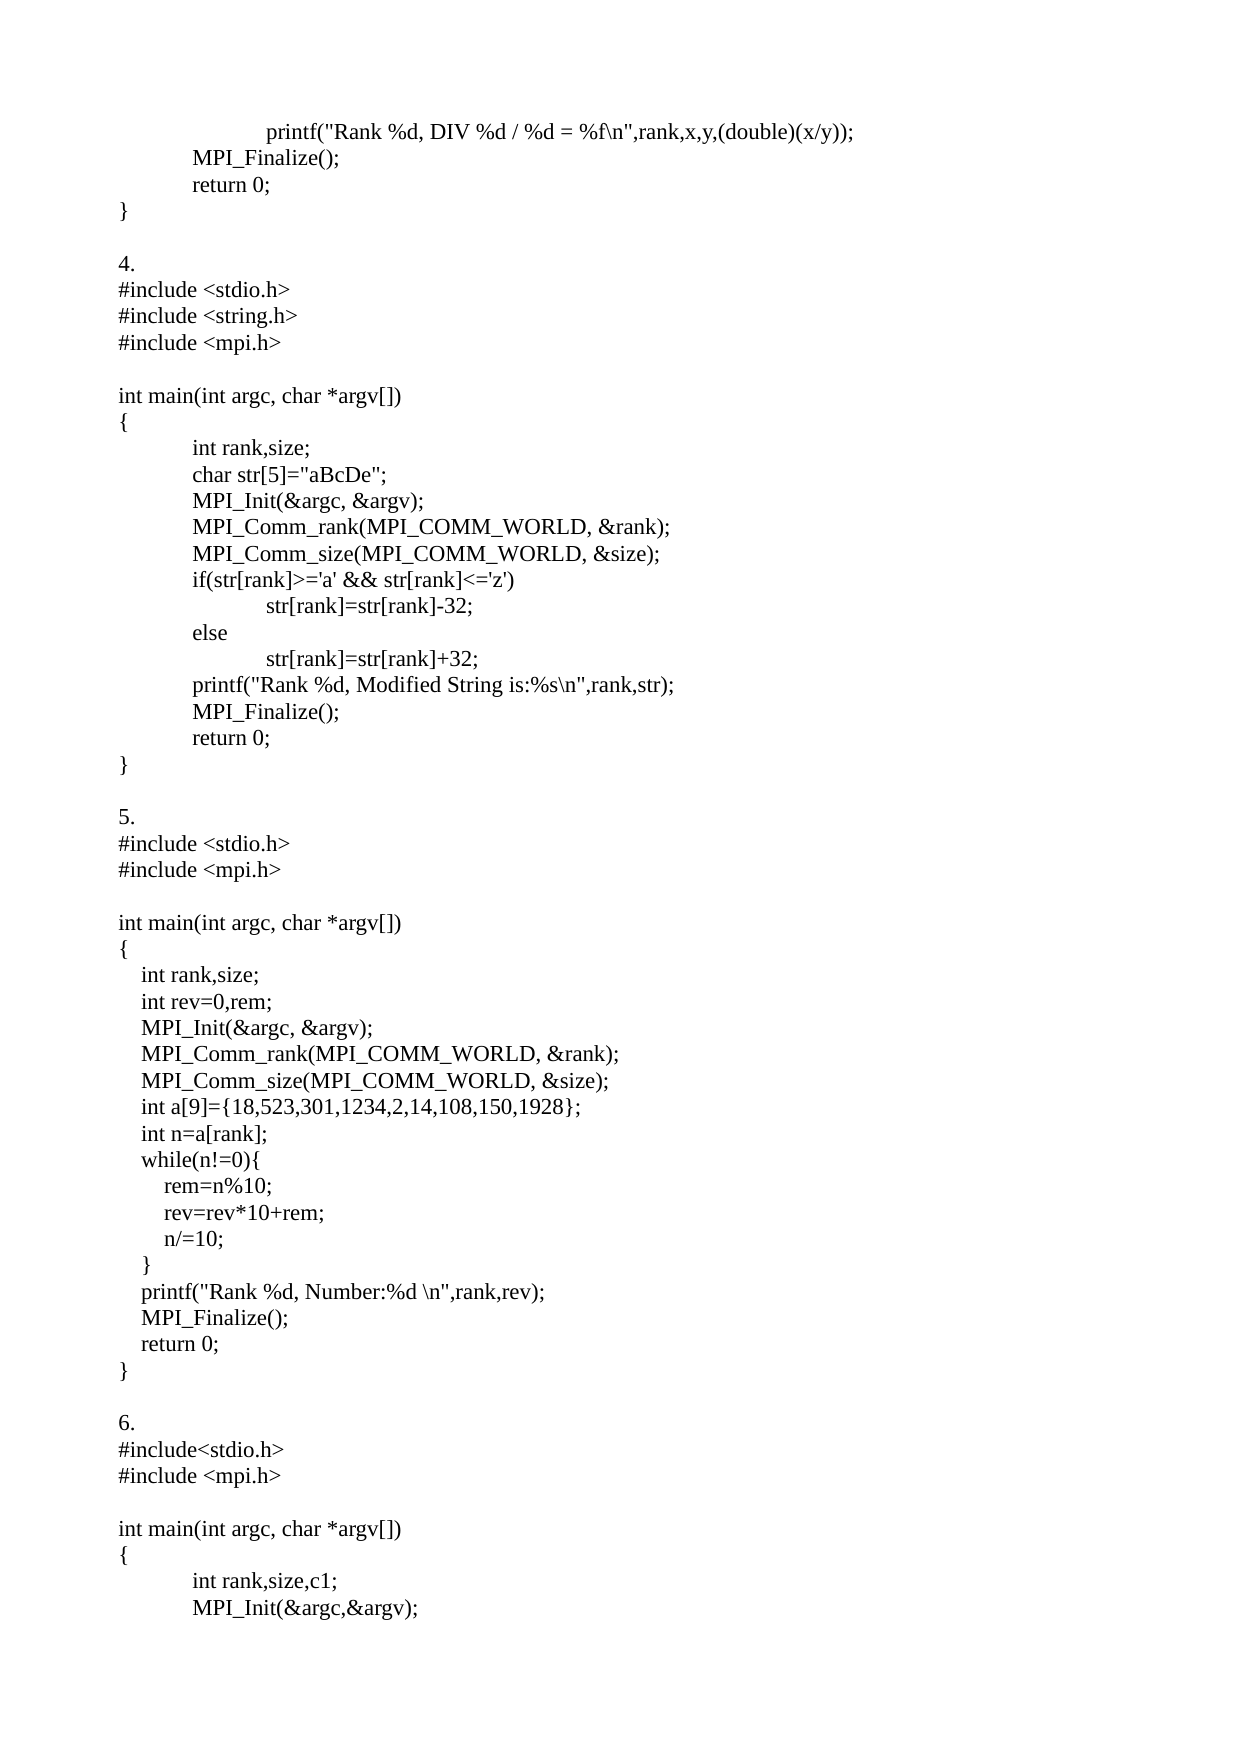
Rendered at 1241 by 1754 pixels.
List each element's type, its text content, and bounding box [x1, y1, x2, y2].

text MPI_Init(&argc, &argv); [118, 1014, 1122, 1041]
text return 0; [118, 1330, 1122, 1357]
text n/=10; [118, 1225, 1122, 1251]
text MPI_Comm_size(MPI_COMM_WORLD, &size); [118, 1067, 1122, 1093]
text { [118, 935, 1122, 961]
text int rev=0,rem; [118, 988, 1122, 1014]
text int main(int argc, char *argv[]) [118, 1515, 1122, 1541]
text MPI_Comm_rank(MPI_COMM_WORLD, &rank); [118, 513, 1122, 540]
text MPI_Comm_size(MPI_COMM_WORLD, &size); [118, 540, 1122, 566]
text 6. [118, 1409, 1122, 1436]
text } [118, 1357, 1122, 1383]
text #include <mpi.h> [118, 1462, 1122, 1488]
text #include <stdio.h> [118, 830, 1122, 856]
text MPI_Init(&argc, &argv); [118, 487, 1122, 513]
text MPI_Comm_rank(MPI_COMM_WORLD, &rank); [118, 1041, 1122, 1067]
text MPI_Finalize(); [118, 144, 1122, 171]
text printf("Rank %d, Modified String is:%s\n",rank,str); [118, 672, 1122, 698]
text rev=rev*10+rem; [118, 1199, 1122, 1225]
text MPI_Finalize(); [118, 698, 1122, 724]
text int a[9]={18,523,301,1234,2,14,108,150,1928}; [118, 1093, 1122, 1119]
text int rank,size; [118, 961, 1122, 988]
text return 0; [118, 171, 1122, 197]
text str[rank]=str[rank]-32; [118, 592, 1122, 619]
text printf("Rank %d, Number:%d \n",rank,rev); [118, 1278, 1122, 1304]
text str[rank]=str[rank]+32; [118, 645, 1122, 672]
text 5. [118, 803, 1122, 830]
text else [118, 619, 1122, 645]
text #include <mpi.h> [118, 329, 1122, 355]
text int rank,size; [118, 434, 1122, 461]
text rem=n%10; [118, 1172, 1122, 1199]
text 4. [118, 250, 1122, 276]
text #include <string.h> [118, 303, 1122, 329]
text int n=a[rank]; [118, 1119, 1122, 1146]
text printf("Rank %d, DIV %d / %d = %f\n",rank,x,y,(double)(x/y)); [118, 118, 1122, 144]
text int main(int argc, char *argv[]) [118, 909, 1122, 935]
text { [118, 1541, 1122, 1568]
text } [118, 1251, 1122, 1278]
text } [118, 197, 1122, 223]
text #include<stdio.h> [118, 1436, 1122, 1462]
text MPI_Finalize(); [118, 1304, 1122, 1330]
text int rank,size,c1; [118, 1568, 1122, 1594]
text #include <mpi.h> [118, 856, 1122, 882]
text if(str[rank]>='a' && str[rank]<='z') [118, 566, 1122, 592]
text int main(int argc, char *argv[]) [118, 382, 1122, 408]
text while(n!=0){ [118, 1146, 1122, 1172]
text return 0; [118, 724, 1122, 751]
text #include <stdio.h> [118, 276, 1122, 303]
text { [118, 408, 1122, 434]
text } [118, 751, 1122, 777]
text char str[5]="aBcDe"; [118, 461, 1122, 487]
text MPI_Init(&argc,&argv); [118, 1594, 1122, 1620]
